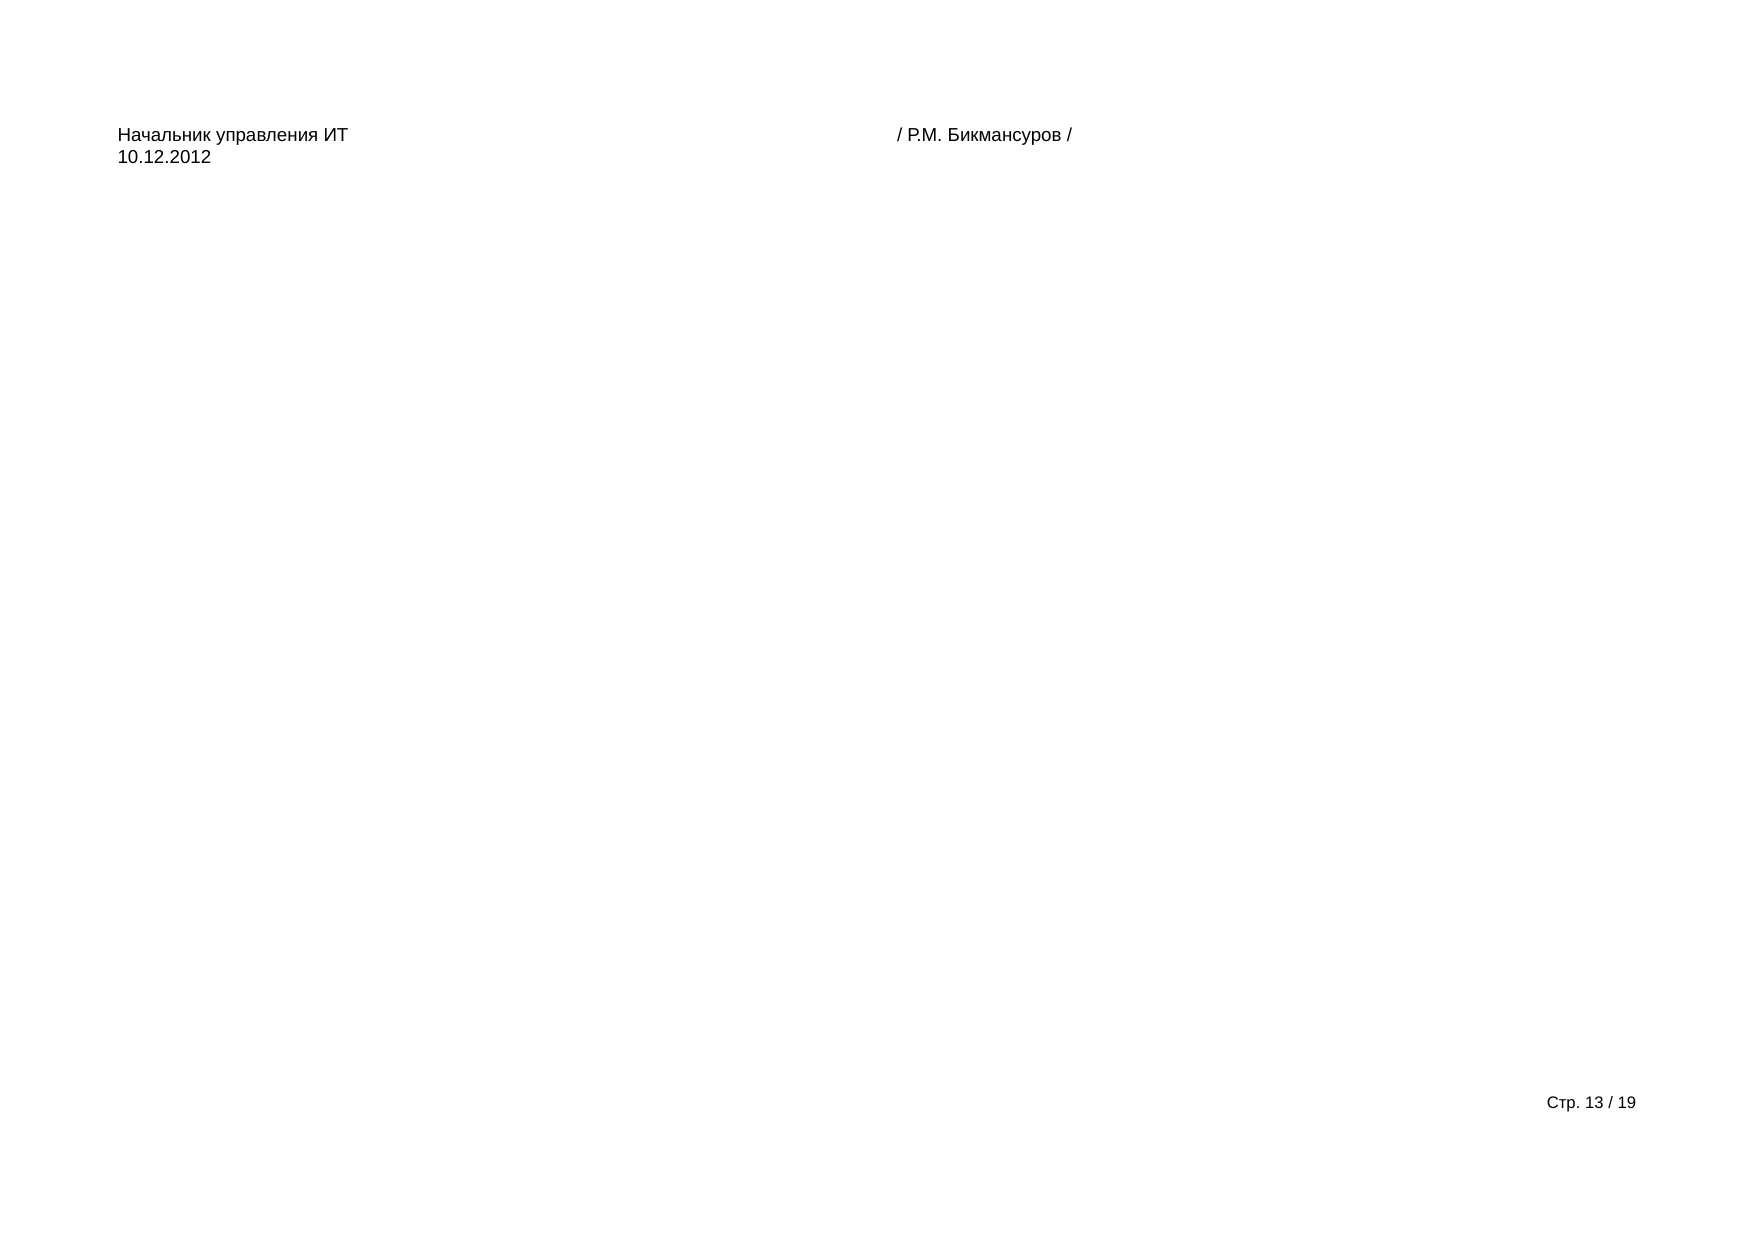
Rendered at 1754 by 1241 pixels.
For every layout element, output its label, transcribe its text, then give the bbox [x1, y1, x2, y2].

table_header Начальник управления ИТ 10.12.2012 [117, 118, 653, 173]
table_header [653, 118, 817, 173]
table_header / Р.М. Бикмансуров / [817, 118, 1152, 173]
